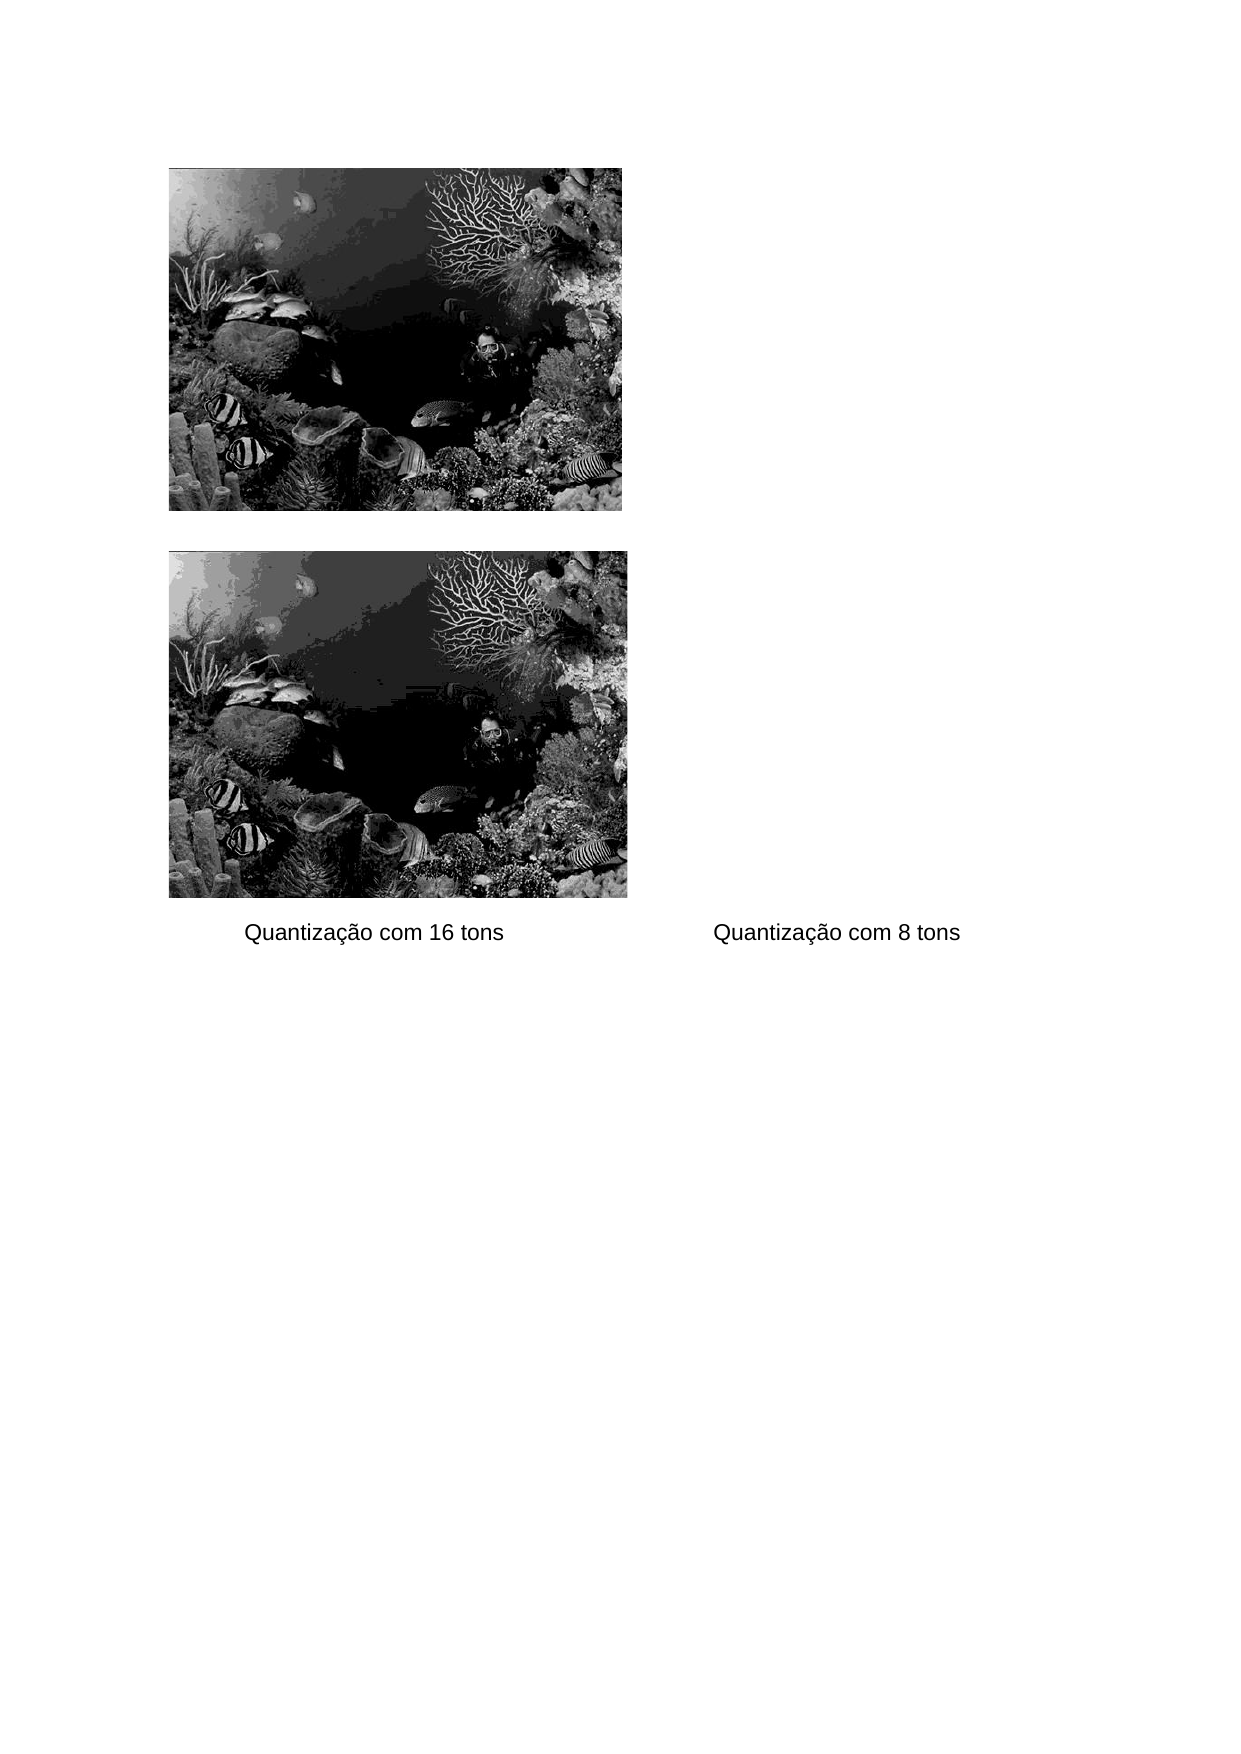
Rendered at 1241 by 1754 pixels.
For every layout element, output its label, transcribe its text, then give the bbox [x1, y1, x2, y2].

text Quantização com 16 tons Quantização com 8 tons [150, 920, 1091, 975]
picture [168, 168, 622, 511]
picture [168, 551, 628, 898]
